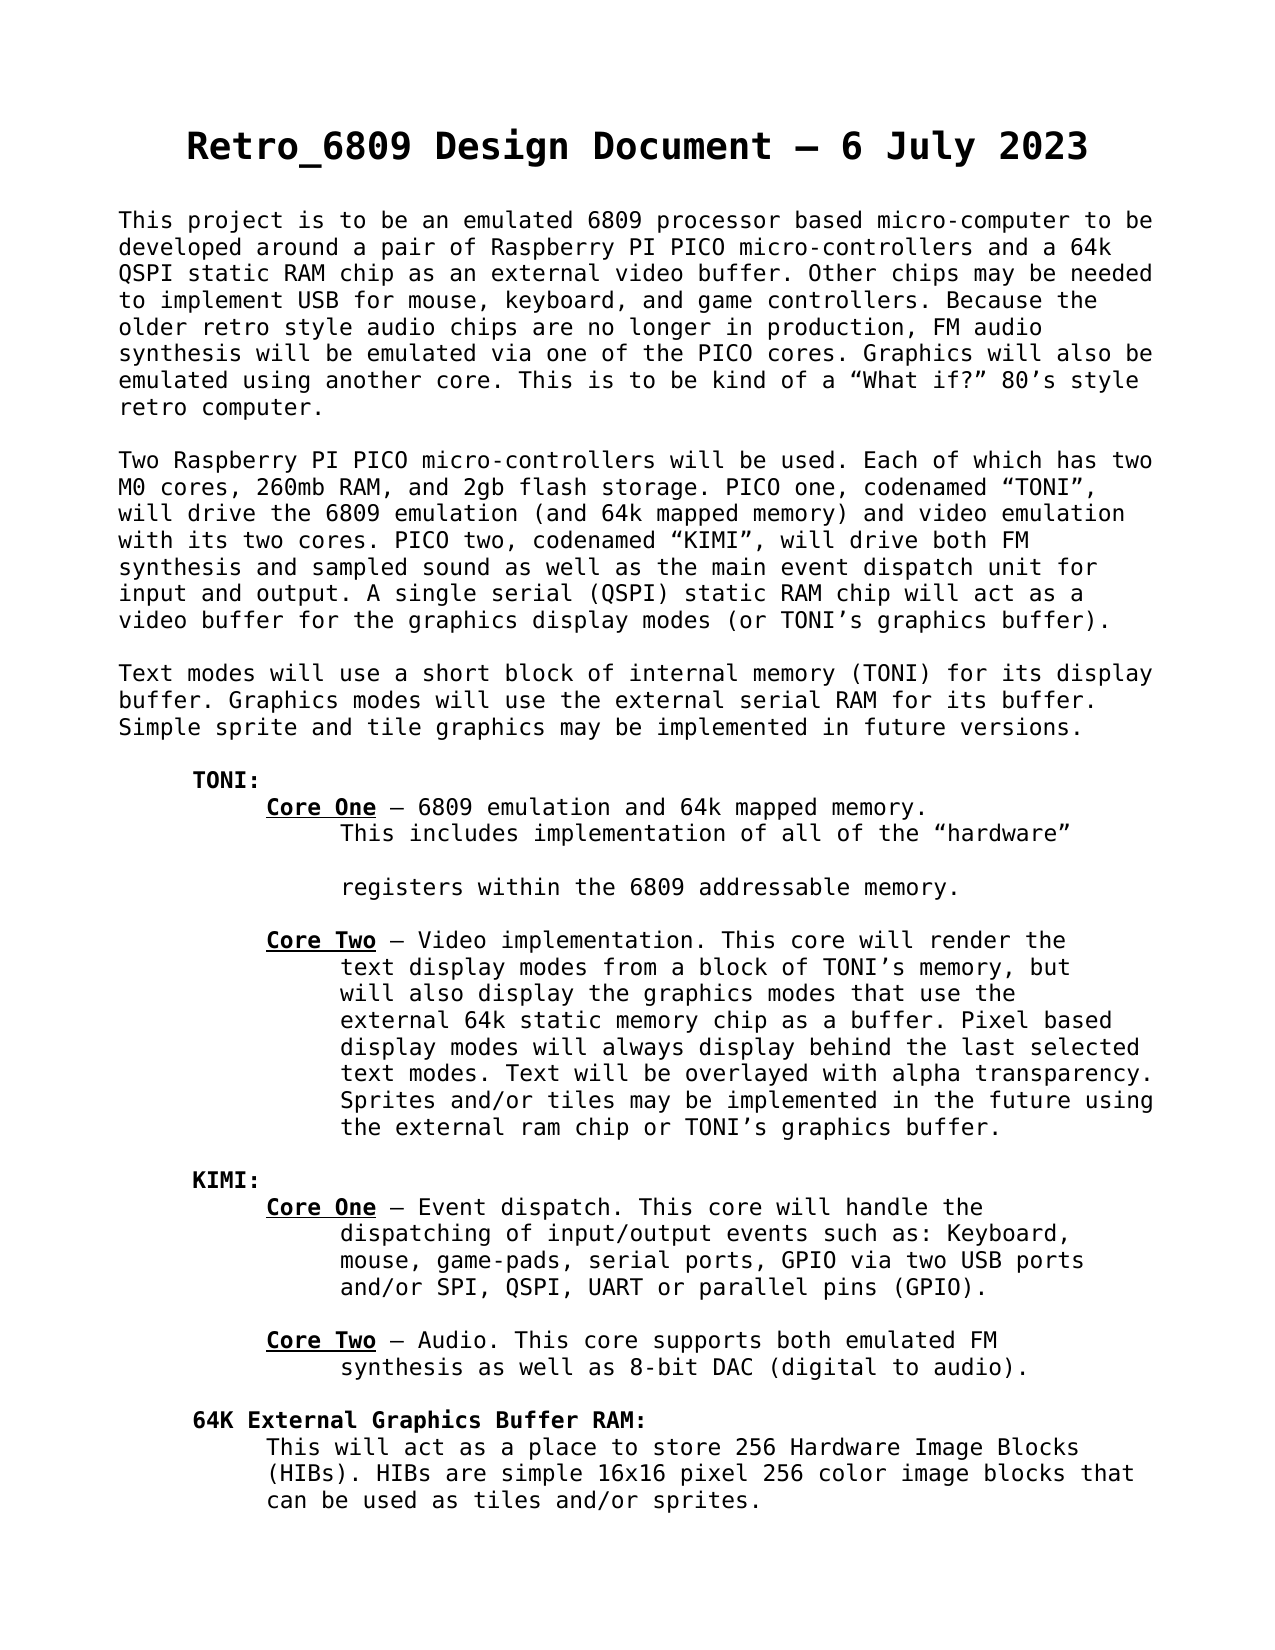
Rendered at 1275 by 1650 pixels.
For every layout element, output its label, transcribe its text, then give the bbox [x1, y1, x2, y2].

text display modes will always display behind the last selected [118, 1034, 1157, 1061]
text KIMI: [118, 1167, 1157, 1194]
text Text modes will use a short block of internal memory (TONI) for its display buffer. Graphics modes will use the external serial RAM for its buffer. Simple sprite and tile graphics may be implemented in future versions. [118, 661, 1157, 741]
text Core One – Event dispatch. This core will handle the [118, 1194, 1157, 1221]
text 64K External Graphics Buffer RAM: [118, 1407, 1157, 1434]
text and/or SPI, QSPI, UART or parallel pins (GPIO). [118, 1274, 1157, 1301]
text text modes. Text will be overlayed with alpha transparency. [118, 1061, 1157, 1087]
text Sprites and/or tiles may be implemented in the future using [118, 1087, 1157, 1114]
text external 64k static memory chip as a buffer. Pixel based [118, 1007, 1157, 1034]
text TONI: [118, 767, 1157, 794]
text Two Raspberry PI PICO micro-controllers will be used. Each of which has two M0 cores, 260mb RAM, and 2gb flash storage. PICO one, codenamed “TONI”, will drive the 6809 emulation (and 64k mapped memory) and video emulation with its two cores. PICO two, codenamed “KIMI”, will drive both FM synthesis and sampled sound as well as the main event dispatch unit for input and output. A single serial (QSPI) static RAM chip will act as a video buffer for the graphics display modes (or TONI’s graphics buffer). [118, 447, 1157, 634]
text dispatching of input/output events such as: Keyboard, [118, 1221, 1157, 1247]
text will also display the graphics modes that use the [118, 981, 1157, 1007]
text text display modes from a block of TONI’s memory, but [118, 954, 1157, 981]
text Core One – 6809 emulation and 64k mapped memory. [118, 794, 1157, 821]
text This will act as a place to store 256 Hardware Image Blocks (HIBs). HIBs are simple 16x16 pixel 256 color image blocks that can be used as tiles and/or sprites. [118, 1434, 1157, 1514]
text registers within the 6809 addressable memory. [118, 874, 1157, 901]
text Core Two – Audio. This core supports both emulated FM [118, 1327, 1157, 1354]
text Core Two – Video implementation. This core will render the [118, 927, 1157, 954]
text This project is to be an emulated 6809 processor based micro-computer to be developed around a pair of Raspberry PI PICO micro-controllers and a 64k QSPI static RAM chip as an external video buffer. Other chips may be needed to implement USB for mouse, keyboard, and game controllers. Because the older retro style audio chips are no longer in production, FM audio synthesis will be emulated via one of the PICO cores. Graphics will also be emulated using another core. This is to be kind of a “What if?” 80’s style retro computer. [118, 207, 1157, 421]
text synthesis as well as 8-bit DAC (digital to audio). [118, 1354, 1157, 1381]
text mouse, game-pads, serial ports, GPIO via two USB ports [118, 1247, 1157, 1274]
text the external ram chip or TONI’s graphics buffer. [118, 1114, 1157, 1141]
subtitle Retro_6809 Design Document – 6 July 2023 [118, 124, 1157, 168]
text This includes implementation of all of the “hardware” [118, 821, 1157, 847]
